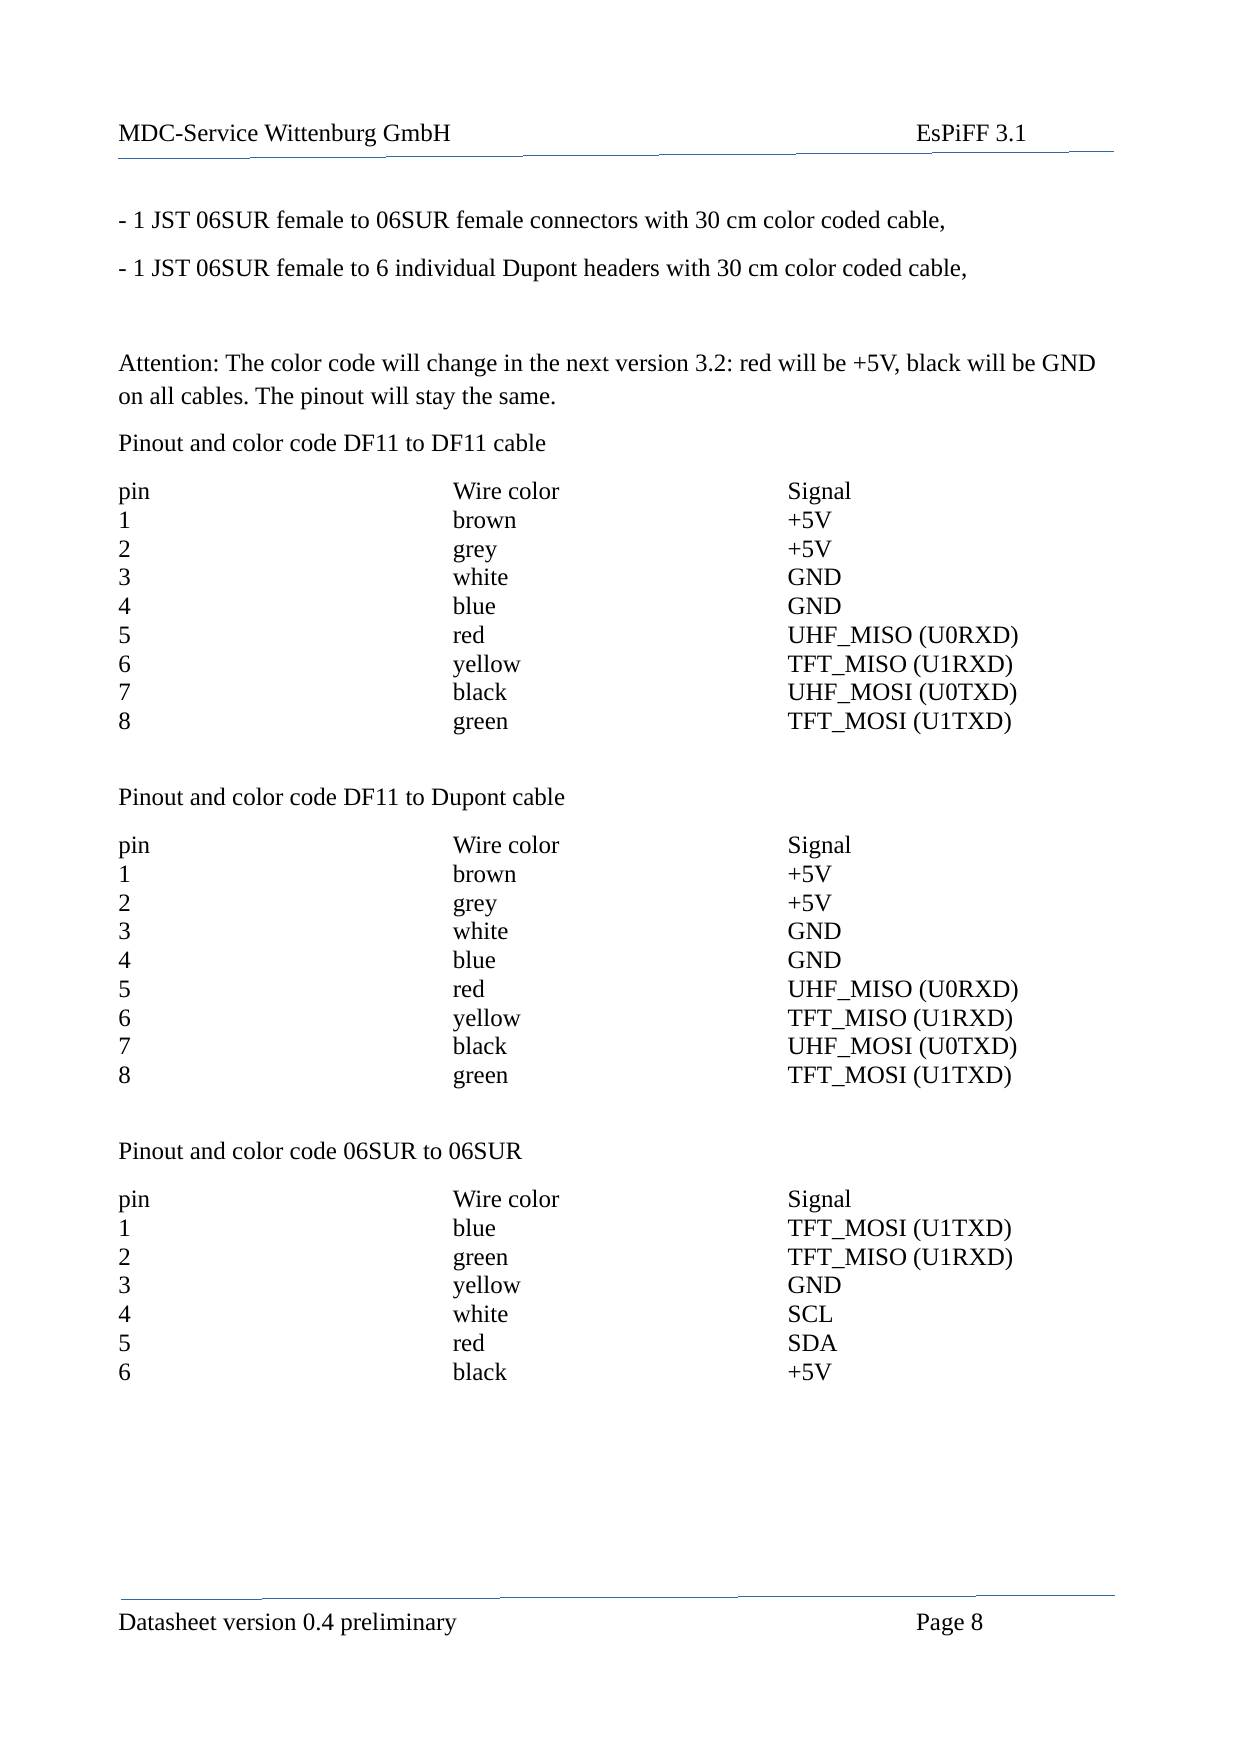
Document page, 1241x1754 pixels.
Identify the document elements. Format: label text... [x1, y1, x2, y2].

table_cell UHF_MISO (U0RXD) [788, 974, 1122, 1003]
table_cell TFT_MOSI (U1TXD) [788, 1060, 1122, 1089]
table_cell [118, 1414, 453, 1443]
table_cell TFT_MOSI (U1TXD) [788, 706, 1122, 735]
text Pinout and color code DF11 to Dupont cable [118, 782, 1122, 811]
table_cell GND [788, 563, 1122, 591]
table_header Wire color [453, 1184, 787, 1213]
table_cell 7 [118, 678, 453, 706]
table_cell +5V [788, 888, 1122, 916]
text Attention: The color code will change in the next version 3.2: red will be +5V, black will be GND on all cables. The pinout will stay the same. [118, 348, 1122, 410]
table_cell 1 [118, 505, 453, 534]
table_cell 3 [118, 916, 453, 945]
table_cell GND [788, 591, 1122, 620]
table_cell 8 [118, 706, 453, 735]
table_cell UHF_MISO (U0RXD) [788, 620, 1122, 649]
table_cell 2 [118, 1242, 453, 1270]
table_header Wire color [453, 476, 787, 505]
table_cell brown [453, 859, 787, 888]
table_cell green [453, 706, 787, 735]
table_cell 4 [118, 591, 453, 620]
text Pinout and color code DF11 to DF11 cable [118, 428, 1122, 457]
table_cell [453, 1414, 787, 1443]
table_cell 1 [118, 859, 453, 888]
table_header Signal [788, 1184, 1122, 1213]
table_cell green [453, 1242, 787, 1270]
table_cell GND [788, 916, 1122, 945]
table_cell 6 [118, 649, 453, 677]
table_cell +5V [788, 505, 1122, 534]
table_cell 7 [118, 1031, 453, 1060]
table_cell yellow [453, 1003, 787, 1031]
table_cell white [453, 563, 787, 591]
table_cell 2 [118, 534, 453, 562]
table_cell black [453, 1357, 787, 1385]
table_cell 1 [118, 1213, 453, 1242]
table_header pin [118, 1184, 453, 1213]
table_cell +5V [788, 859, 1122, 888]
table_cell [788, 1414, 1122, 1443]
table_cell yellow [453, 649, 787, 677]
table_cell [788, 1385, 1122, 1414]
text Pinout and color code 06SUR to 06SUR [118, 1136, 1122, 1165]
table_cell [118, 1385, 453, 1414]
table_cell SCL [788, 1299, 1122, 1328]
table_cell 6 [118, 1003, 453, 1031]
table_cell UHF_MOSI (U0TXD) [788, 678, 1122, 706]
table_cell black [453, 678, 787, 706]
table_cell grey [453, 534, 787, 562]
table_cell TFT_MISO (U1RXD) [788, 1003, 1122, 1031]
table_cell SDA [788, 1328, 1122, 1357]
table_cell 4 [118, 945, 453, 974]
table_cell blue [453, 1213, 787, 1242]
table_cell 6 [118, 1357, 453, 1385]
table_cell red [453, 1328, 787, 1357]
table_cell TFT_MOSI (U1TXD) [788, 1213, 1122, 1242]
table_cell 3 [118, 563, 453, 591]
text - 1 JST 06SUR female to 6 individual Dupont headers with 30 cm color coded cable, [118, 253, 1122, 281]
table_cell black [453, 1031, 787, 1060]
table_cell 8 [118, 1060, 453, 1089]
table_cell 5 [118, 620, 453, 649]
table_cell green [453, 1060, 787, 1089]
table_cell +5V [788, 1357, 1122, 1385]
table_cell red [453, 620, 787, 649]
text - 1 JST 06SUR female to 06SUR female connectors with 30 cm color coded cable, [118, 205, 1122, 234]
table_cell brown [453, 505, 787, 534]
table_cell 4 [118, 1299, 453, 1328]
table_header pin [118, 476, 453, 505]
table_cell white [453, 916, 787, 945]
table_cell 2 [118, 888, 453, 916]
table_cell [453, 1385, 787, 1414]
table_header Wire color [453, 830, 787, 859]
table_cell UHF_MOSI (U0TXD) [788, 1031, 1122, 1060]
table_cell blue [453, 945, 787, 974]
table_header Signal [788, 830, 1122, 859]
table_cell +5V [788, 534, 1122, 562]
table_cell 5 [118, 974, 453, 1003]
table_cell GND [788, 1270, 1122, 1299]
table_cell white [453, 1299, 787, 1328]
table_cell GND [788, 945, 1122, 974]
table_cell 3 [118, 1270, 453, 1299]
table_header pin [118, 830, 453, 859]
table_cell yellow [453, 1270, 787, 1299]
table_cell TFT_MISO (U1RXD) [788, 1242, 1122, 1270]
table_cell 5 [118, 1328, 453, 1357]
table_cell grey [453, 888, 787, 916]
table_cell TFT_MISO (U1RXD) [788, 649, 1122, 677]
table_cell red [453, 974, 787, 1003]
table_cell blue [453, 591, 787, 620]
table_header Signal [788, 476, 1122, 505]
